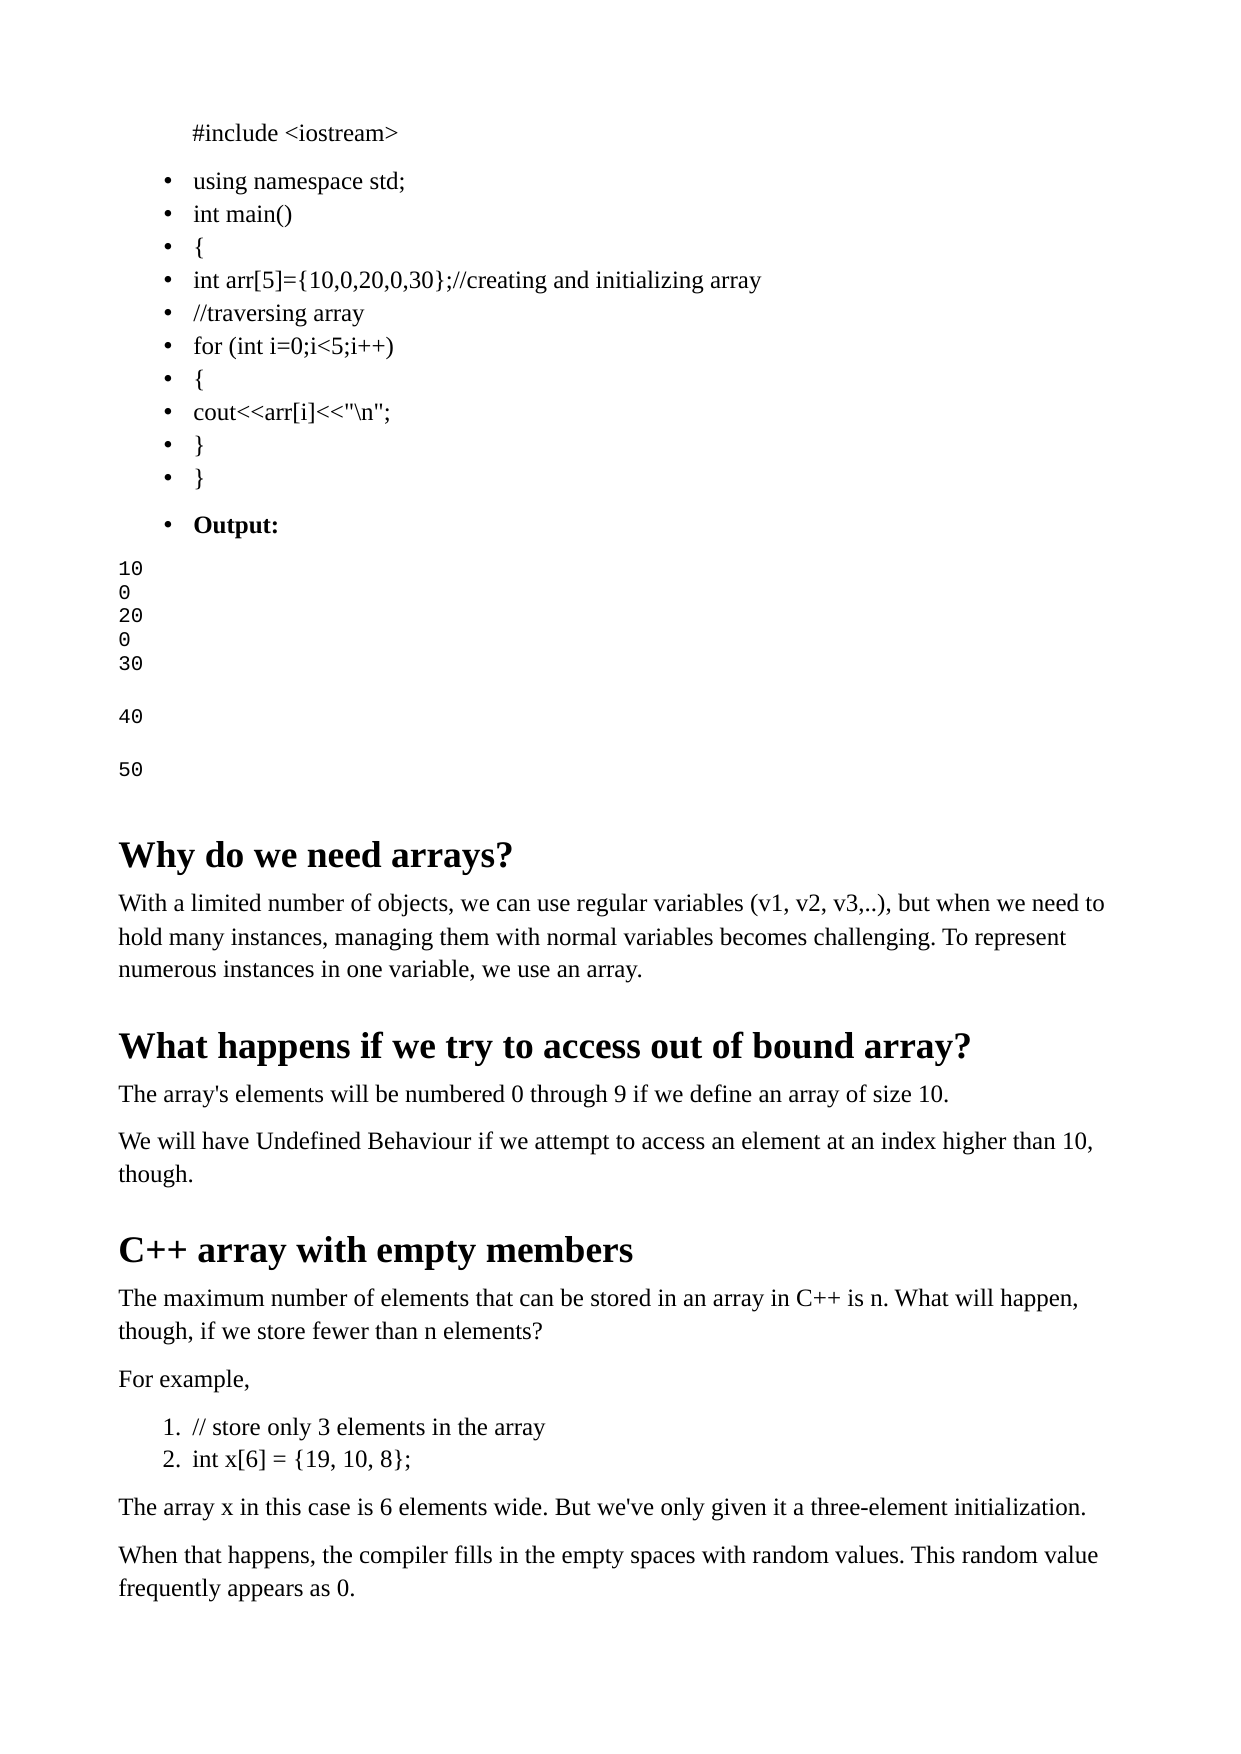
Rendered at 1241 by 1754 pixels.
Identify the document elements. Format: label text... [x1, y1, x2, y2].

subtitle C++ array with empty members [118, 1228, 1122, 1271]
text When that happens, the compiler fills in the empty spaces with random values. This random value frequently appears as 0. [118, 1540, 1122, 1602]
list } [164, 430, 1122, 459]
text The array x in this case is 6 elements wide. But we've only given it a three-element initialization. [118, 1492, 1122, 1521]
text We will have Undefined Behaviour if we attempt to access an element at an index higher than 10, though. [118, 1126, 1122, 1188]
text 40 [118, 706, 1122, 729]
text 0 [118, 629, 1122, 653]
text 20 [118, 605, 1122, 629]
text 30 [118, 653, 1122, 676]
subtitle Why do we need arrays? [118, 833, 1122, 876]
list Output: [164, 511, 1122, 539]
list for (int i=0;i<5;i++) [164, 331, 1122, 359]
text The array's elements will be numbered 0 through 9 if we define an array of size 10. [118, 1079, 1122, 1107]
list //traversing array [164, 298, 1122, 327]
list } [164, 463, 1122, 492]
list cout<<arr[i]<<"\n"; [164, 397, 1122, 426]
text With a limited number of objects, we can use regular variables (v1, v2, v3,..), but when we need to hold many instances, managing them with normal variables becomes challenging. To represent numerous instances in one variable, we use an array. [118, 888, 1122, 983]
text 50 [118, 759, 1122, 783]
list // store only 3 elements in the array [162, 1412, 1122, 1440]
list int arr[5]={10,0,20,0,30};//creating and initializing array [164, 265, 1122, 293]
text For example, [118, 1364, 1122, 1393]
text 10 [118, 558, 1122, 582]
list using namespace std; [164, 166, 1122, 194]
list #include <iostream> [162, 118, 1122, 147]
list { [164, 364, 1122, 393]
list int x[6] = {19, 10, 8}; [162, 1444, 1122, 1473]
subtitle What happens if we try to access out of bound array? [118, 1023, 1122, 1066]
list { [164, 232, 1122, 261]
text 0 [118, 582, 1122, 605]
list int main() [164, 199, 1122, 227]
text The maximum number of elements that can be stored in an array in C++ is n. What will happen, though, if we store fewer than n elements? [118, 1283, 1122, 1345]
